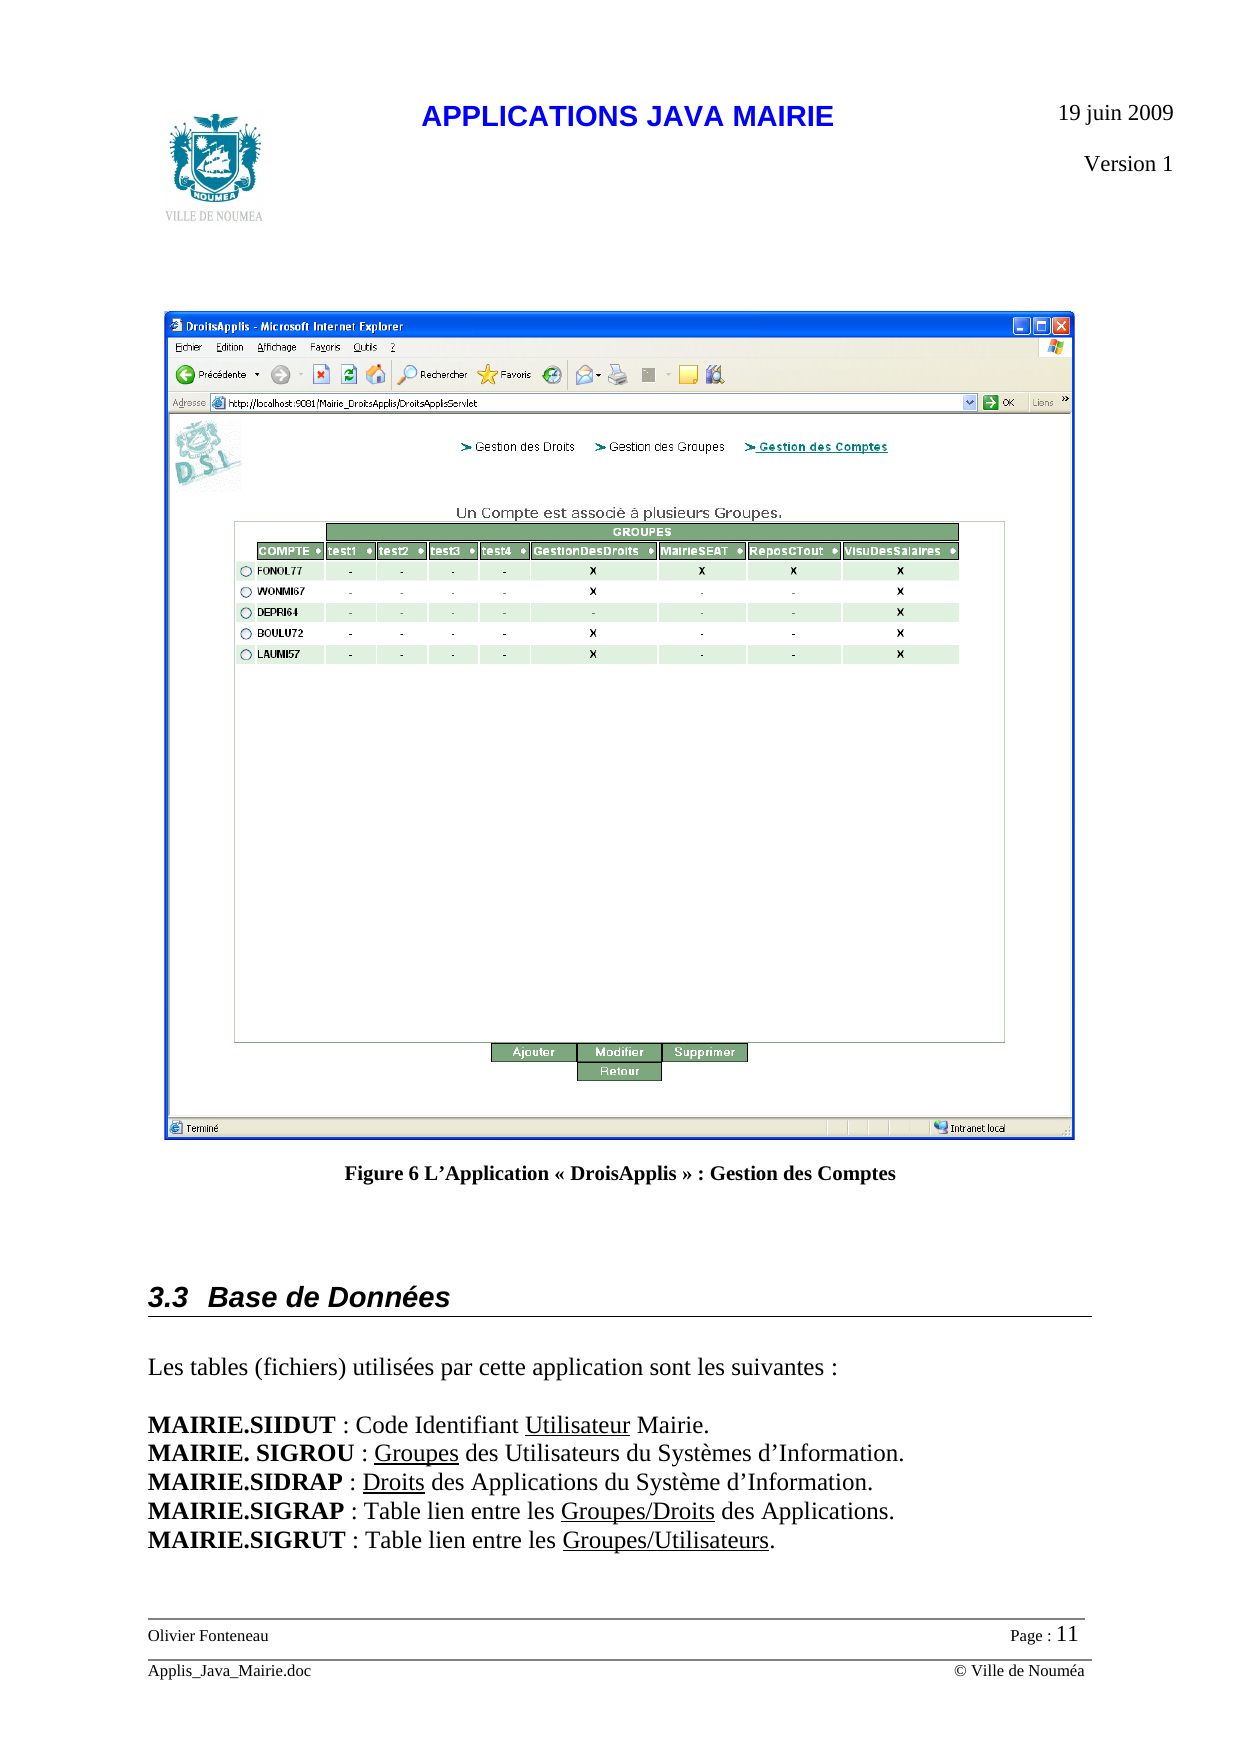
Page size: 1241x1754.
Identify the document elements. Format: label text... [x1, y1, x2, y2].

picture [164, 107, 264, 227]
subtitle Base de Données [148, 1280, 1092, 1316]
picture [164, 311, 1075, 1140]
text MAIRIE.SIGRUT : Table lien entre les Groupes/Utilisateurs. [148, 1525, 1092, 1553]
text MAIRIE.SIGRAP : Table lien entre les Groupes/Droits des Applications. [148, 1496, 1092, 1525]
text Les tables (fichiers) utilisées par cette application sont les suivantes : [148, 1352, 1092, 1381]
text MAIRIE.SIDRAP : Droits des Applications du Système d’Information. [148, 1467, 1092, 1496]
text Figure 6 L’Application « DroisApplis » : Gestion des Comptes [148, 1161, 1092, 1185]
text MAIRIE. SIGROU : Groupes des Utilisateurs du Systèmes d’Information. [148, 1438, 1092, 1467]
text MAIRIE.SIIDUT : Code Identifiant Utilisateur Mairie. [148, 1410, 1092, 1438]
